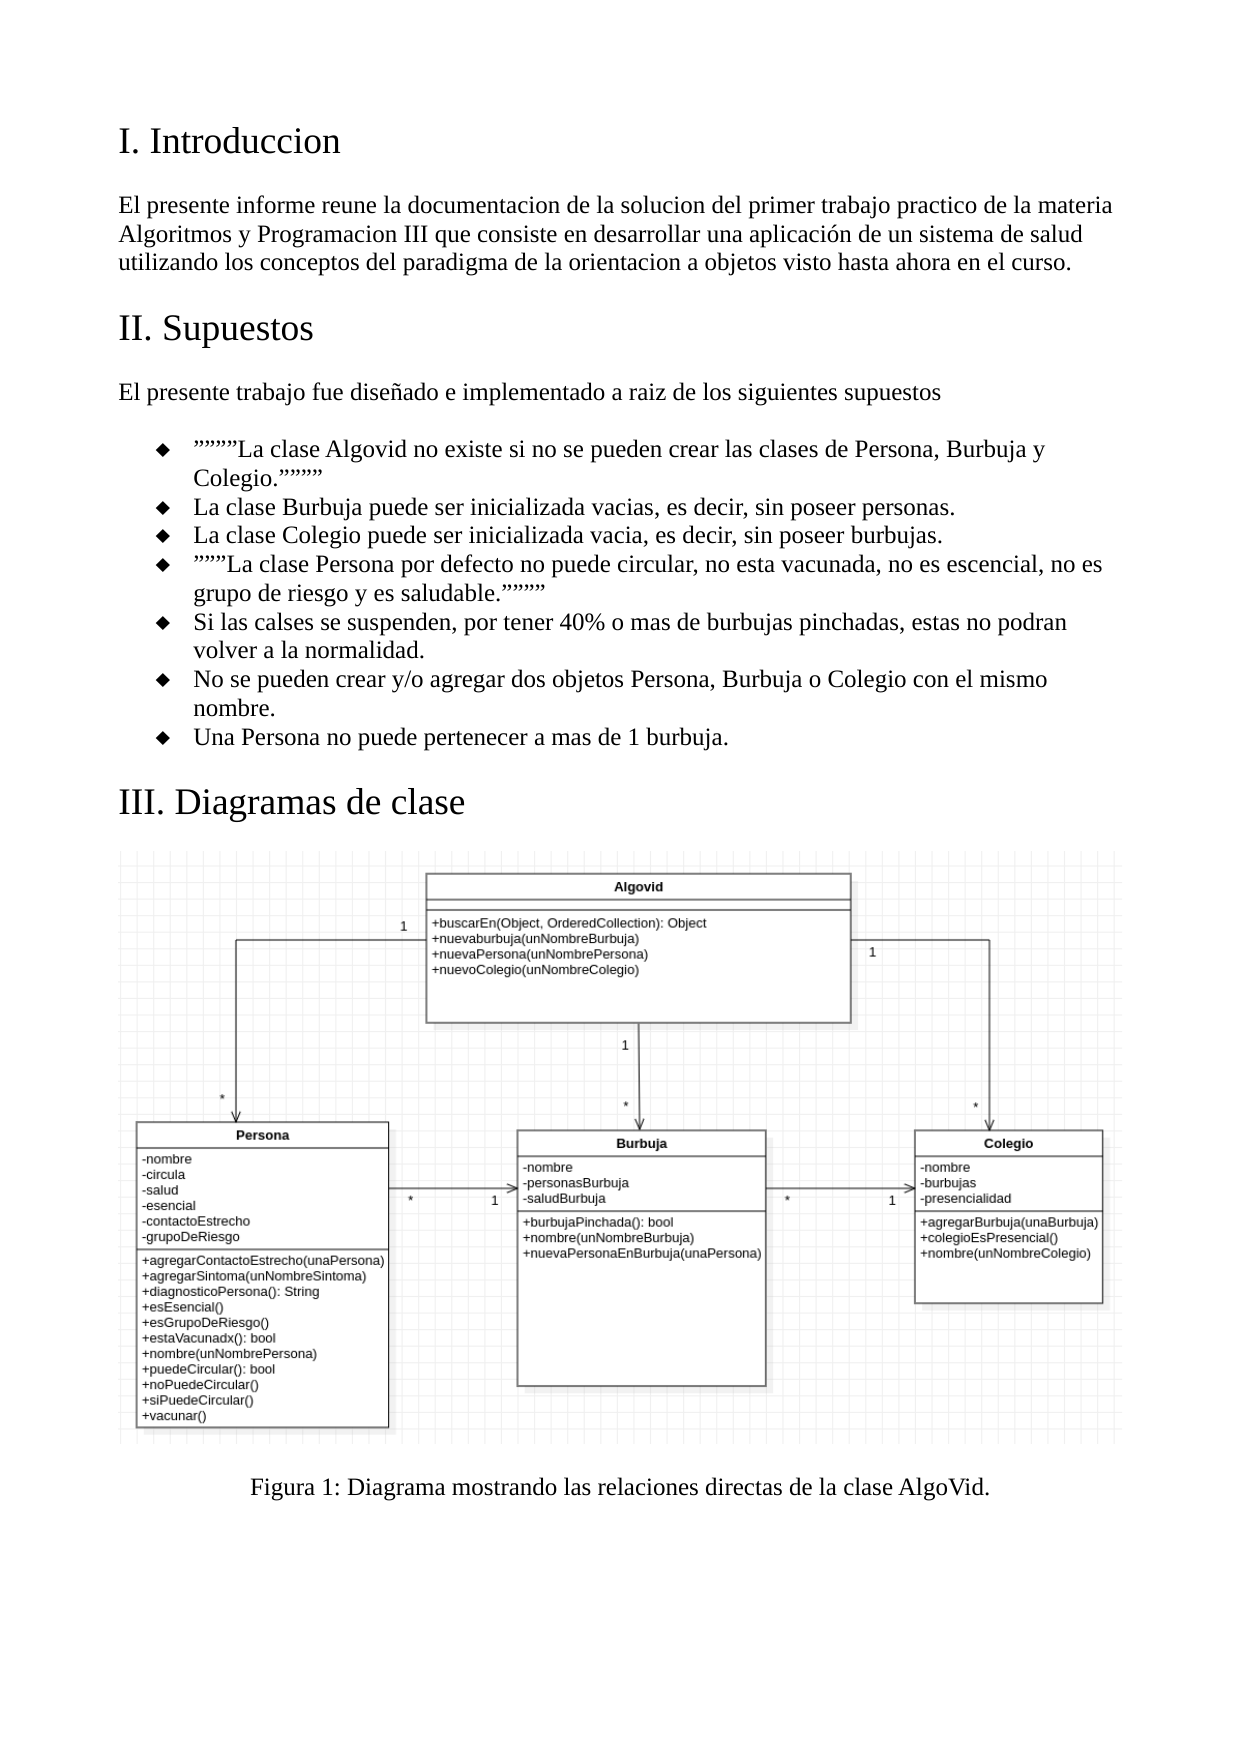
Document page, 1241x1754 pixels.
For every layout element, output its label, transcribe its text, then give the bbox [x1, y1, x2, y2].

list Si las calses se suspenden, por tener 40% o mas de burbujas pinchadas, estas no podran volver a la normalidad. [156, 607, 1122, 664]
text I. Introduccion [118, 118, 1122, 161]
list Una Persona no puede pertenecer a mas de 1 burbuja. [156, 722, 1122, 751]
text III. Diagramas de clase [118, 779, 1122, 822]
text II. Supuestos [118, 305, 1122, 348]
list La clase Colegio puede ser inicializada vacia, es decir, sin poseer burbujas. [156, 521, 1122, 549]
list ”””La clase Persona por defecto no puede circular, no esta vacunada, no es escencial, no es grupo de riesgo y es saludable.”””” [156, 549, 1122, 607]
picture [118, 851, 1123, 1444]
list La clase Burbuja puede ser inicializada vacias, es decir, sin poseer personas. [156, 492, 1122, 521]
list ””””La clase Algovid no existe si no se pueden crear las clases de Persona, Burbuja y Colegio.”””” [156, 434, 1122, 492]
text El presente informe reune la documentacion de la solucion del primer trabajo practico de la materia Algoritmos y Programacion III que consiste en desarrollar una aplicación de un sistema de salud utilizando los conceptos del paradigma de la orientacion a objetos visto hasta ahora en el curso. [118, 190, 1122, 276]
list No se pueden crear y/o agregar dos objetos Persona, Burbuja o Colegio con el mismo nombre. [156, 664, 1122, 722]
text Figura 1: Diagrama mostrando las relaciones directas de la clase AlgoVid. [118, 1472, 1122, 1501]
text El presente trabajo fue diseñado e implementado a raiz de los siguientes supuestos [118, 377, 1122, 406]
